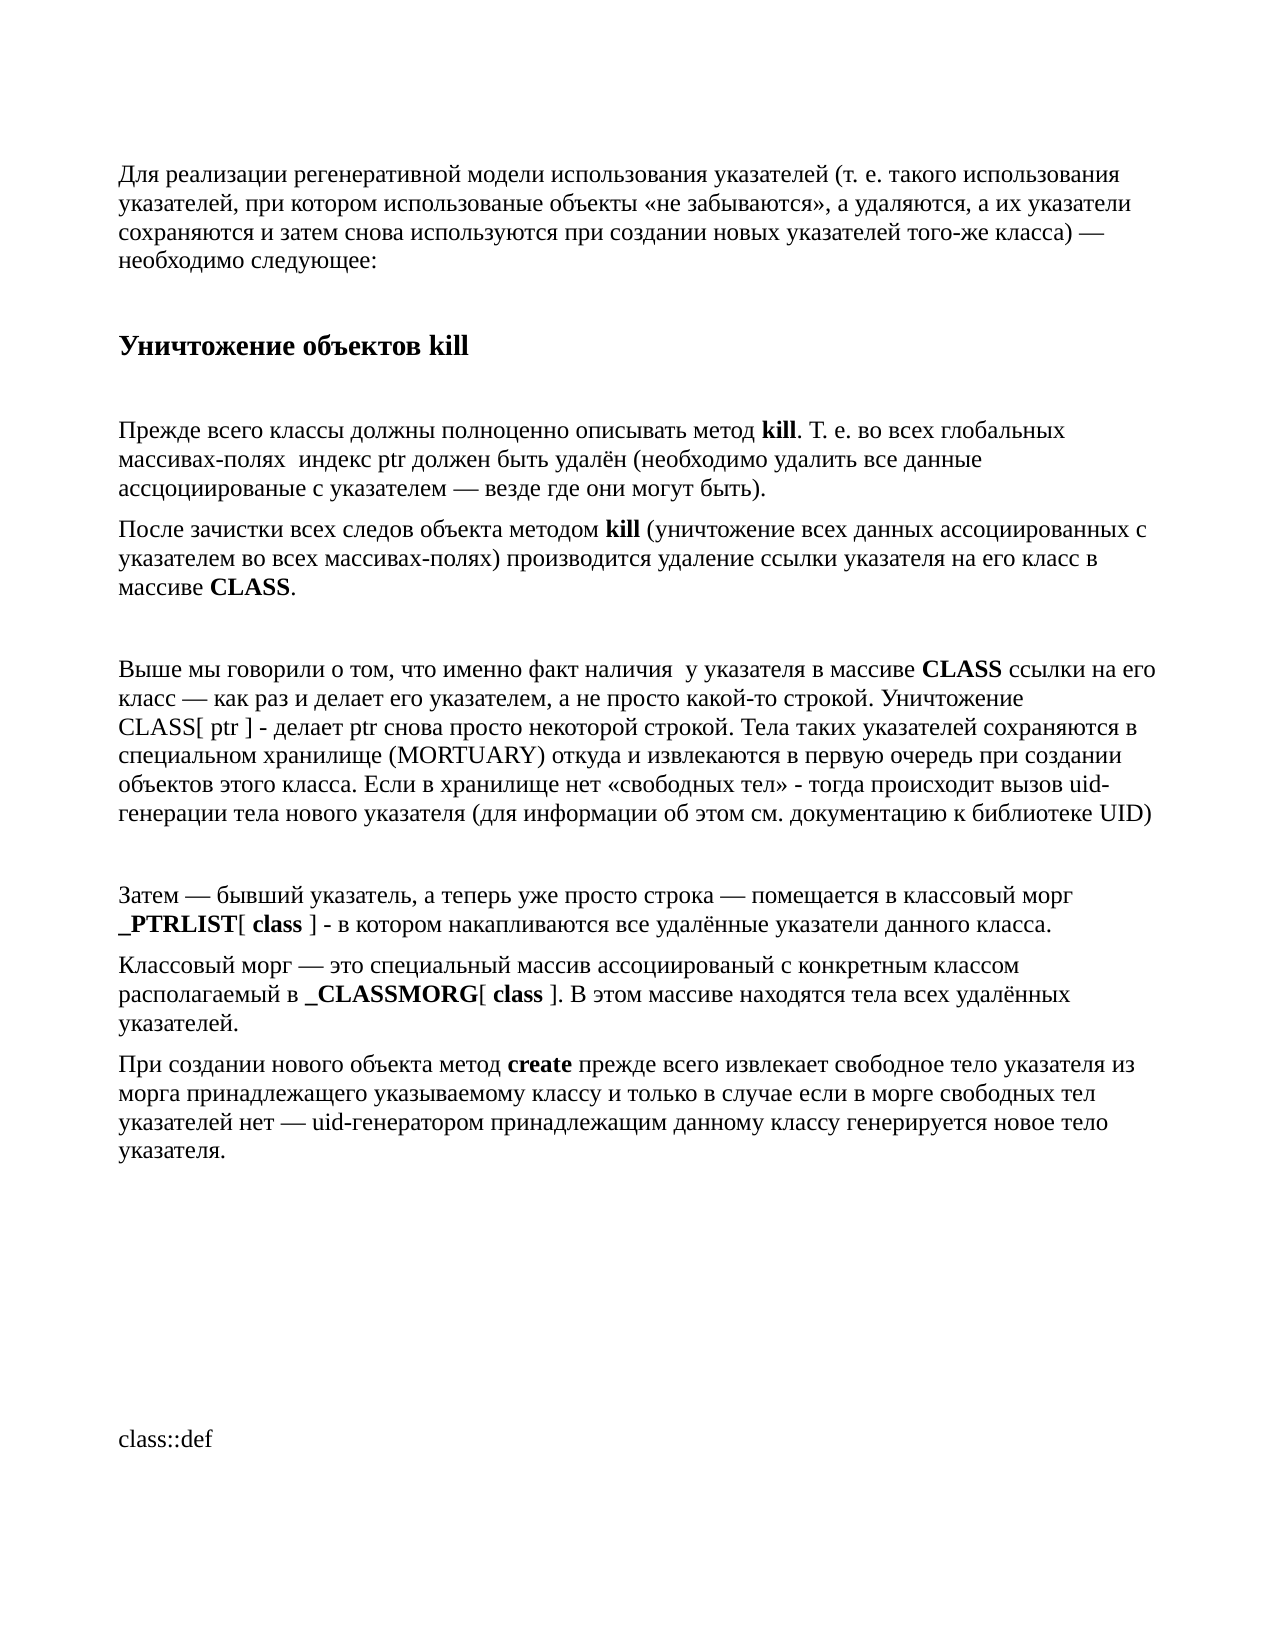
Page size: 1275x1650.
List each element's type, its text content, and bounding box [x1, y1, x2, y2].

text class::def [118, 1424, 1157, 1453]
text Прежде всего классы должны полноценно описывать метод kill. Т. е. во всех глобальных массивах-полях индекс ptr должен быть удалён (необходимо удалить все данные ассцоциированые с указателем — везде где они могут быть). [118, 415, 1157, 502]
text После зачистки всех следов объекта методом kill (уничтожение всех данных ассоциированных с указателем во всех массивах-полях) производится удаление ссылки указателя на его класс в массиве CLASS. [118, 514, 1157, 600]
text При создании нового объекта метод create прежде всего извлекает свободное тело указателя из морга принадлежащего указываемому классу и только в случае если в морге свободных тел указателей нет — uid-генератором принадлежащим данному классу генерируется новое тело указателя. [118, 1049, 1157, 1164]
text Выше мы говорили о том, что именно факт наличия у указателя в массиве CLASS ссылки на его класс — как раз и делает его указателем, а не просто какой-то строкой. Уничтожение CLASS[ ptr ] - делает ptr снова просто некоторой строкой. Тела таких указателей сохраняются в специальном хранилище (MORTUARY) откуда и извлекаются в первую очередь при создании объектов этого класса. Если в хранилище нет «свободных тел» - тогда происходит вызов uid-генерации тела нового указателя (для информации об этом см. документацию к библиотеке UID) [118, 654, 1157, 827]
text Для реализации регенеративной модели использования указателей (т. е. такого использования указателей, при котором использованые объекты «не забываются», а удаляются, а их указатели сохраняются и затем снова используются при создании новых указателей того-же класса) — необходимо следующее: [118, 159, 1157, 274]
text Классовый морг — это специальный массив ассоциированый с конкретным классом располагаемый в _CLASSMORG[ class ]. В этом массиве находятся тела всех удалённых указателей. [118, 950, 1157, 1037]
text Затем — бывший указатель, а теперь уже просто строка — помещается в классовый морг _PTRLIST[ class ] - в котором накапливаются все удалённые указатели данного класса. [118, 880, 1157, 938]
text Уничтожение объектов kill [118, 328, 1157, 362]
